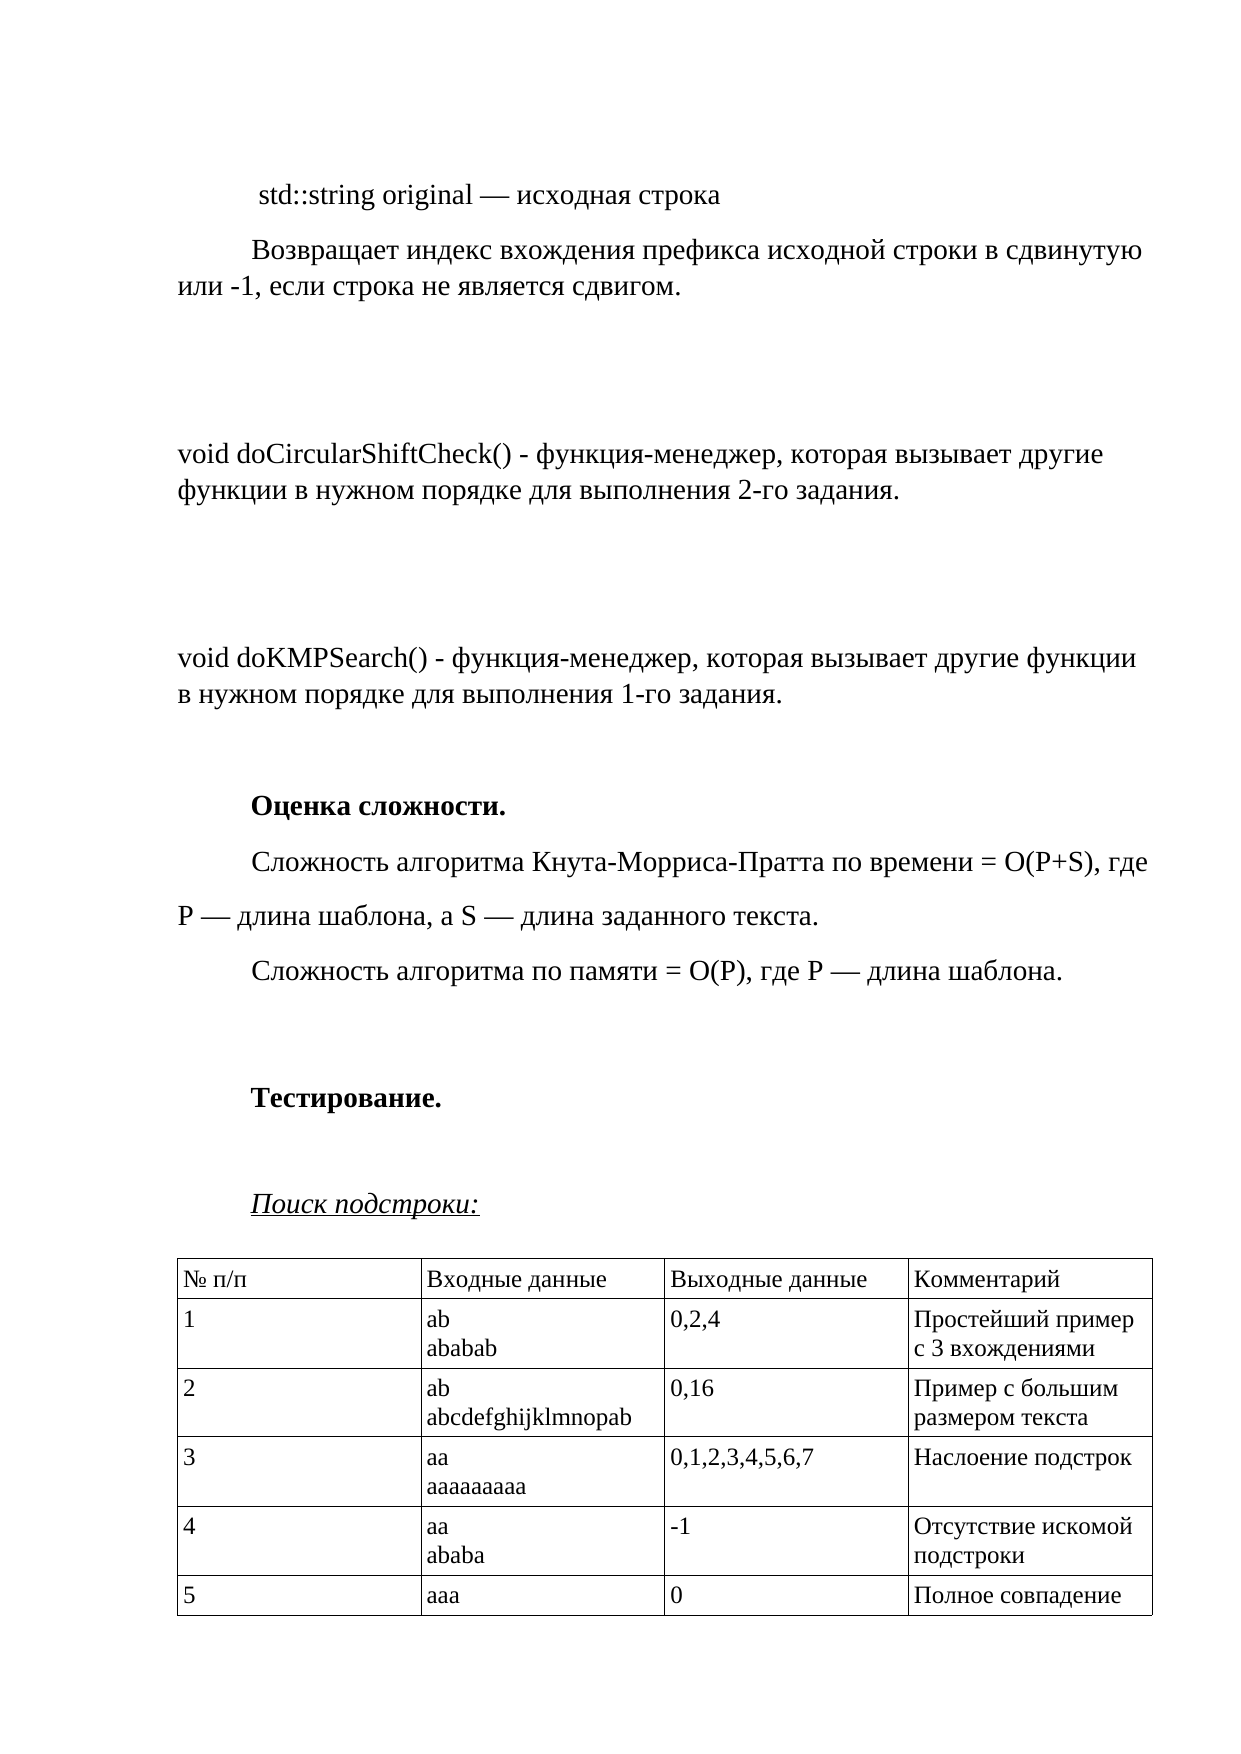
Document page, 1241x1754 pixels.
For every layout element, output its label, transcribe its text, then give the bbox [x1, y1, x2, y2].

table_cell Наслоение подстрок [909, 1437, 1152, 1506]
table_cell Пример с большим размером текста [909, 1369, 1152, 1436]
text Поиск подстроки: [250, 1186, 1152, 1219]
table_cell aa aaaaaaaaa [422, 1437, 664, 1506]
table_header Выходные данные [665, 1259, 908, 1298]
table_cell ab abcdefghijklmnopab [422, 1369, 664, 1436]
table_cell Простейший пример с 3 вхождениями [909, 1299, 1152, 1367]
table_cell 0 [665, 1576, 908, 1615]
text Сложность алгоритма Кнута-Морриса-Пратта по времени = О(P+S), где Р — длина шаблона, а S — длина заданного текста. [177, 844, 1152, 931]
text Возвращает индекс вхождения префикса исходной строки в сдвинутую или -1, если строка не является сдвигом. [177, 232, 1152, 302]
table_cell -1 [665, 1507, 908, 1574]
table_cell 5 [178, 1576, 421, 1615]
table_cell 2 [178, 1369, 421, 1436]
table_header № п/п [178, 1259, 421, 1298]
table_header Входные данные [422, 1259, 664, 1298]
text Тестирование. [250, 1081, 1152, 1114]
table_cell 0,2,4 [665, 1299, 908, 1367]
table_cell 0,1,2,3,4,5,6,7 [665, 1437, 908, 1506]
table_cell 0,16 [665, 1369, 908, 1436]
table_cell Полное совпадение [909, 1576, 1152, 1615]
text Оценка сложности. [250, 788, 1152, 822]
table_cell Отсутствие искомой подстроки [909, 1507, 1152, 1574]
table_cell 4 [178, 1507, 421, 1574]
text Сложность алгоритма по памяти = O(P), где Р — длина шаблона. [177, 953, 1152, 986]
table_cell ab ababab [422, 1299, 664, 1367]
text std::string original — исходная строка [176, 177, 1152, 210]
text void doCircularShiftCheck() - функция-менеджер, которая вызывает другие функции в нужном порядке для выполнения 2-го задания. [177, 436, 1152, 506]
table_cell aaa [422, 1576, 664, 1615]
table_cell aa ababa [422, 1507, 664, 1574]
text void doKMPSearch() - функция-менеджер, которая вызывает другие функции в нужном порядке для выполнения 1-го задания. [177, 640, 1152, 710]
table_cell 3 [178, 1437, 421, 1506]
table_cell 1 [178, 1299, 421, 1367]
table_header Комментарий [909, 1259, 1152, 1298]
